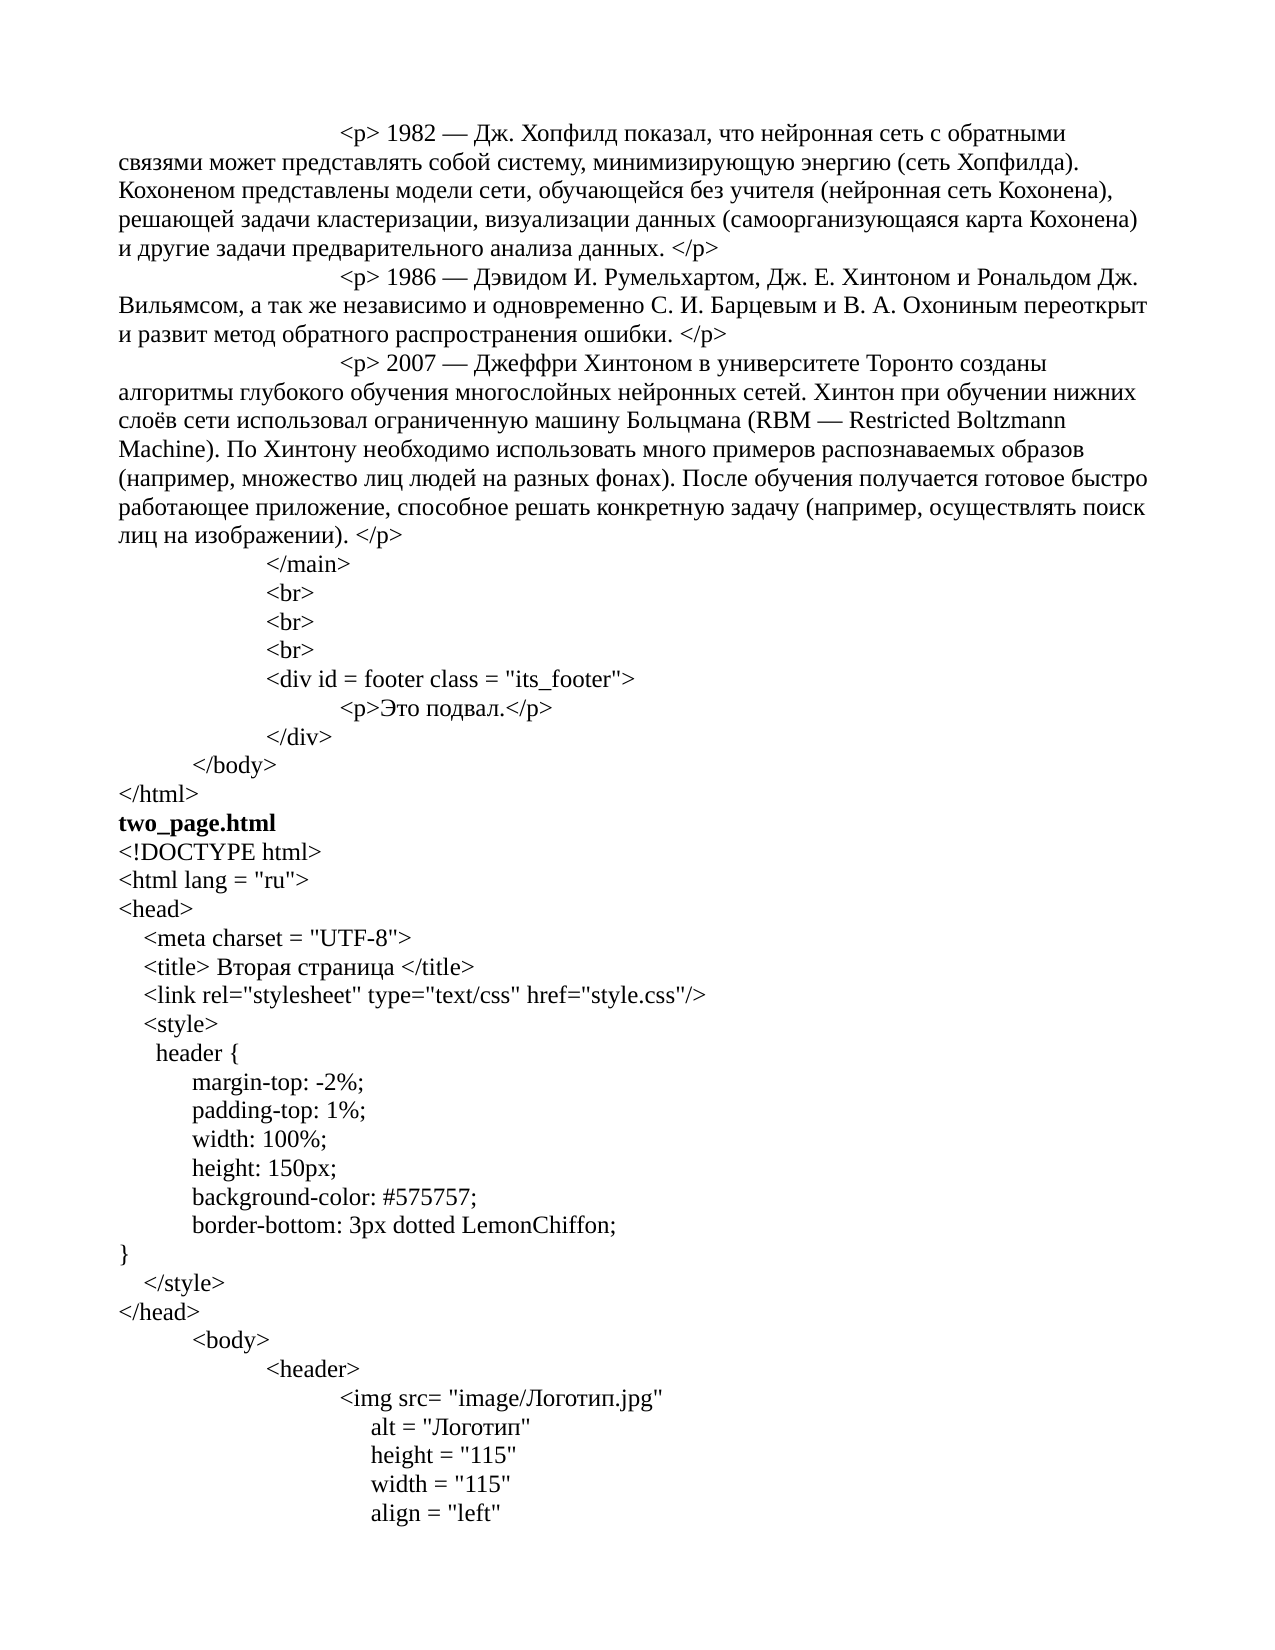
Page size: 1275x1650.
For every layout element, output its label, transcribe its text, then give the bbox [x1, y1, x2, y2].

text </head> [118, 1297, 1157, 1326]
text <!DOCTYPE html> [118, 837, 1157, 866]
text border-bottom: 3px dotted LemonChiffon; [118, 1211, 1157, 1239]
text margin-top: -2%; [118, 1067, 1157, 1096]
text <p> 1986 — Дэвидом И. Румельхартом, Дж. Е. Хинтоном и Рональдом Дж. Вильямсом, а так же независимо и одновременно С. И. Барцевым и В. А. Охониным переоткрыт и развит метод обратного распространения ошибки. </p> [118, 262, 1157, 348]
text two_page.html [118, 808, 1157, 837]
text <br> [118, 578, 1157, 607]
text <p> 2007 — Джеффри Хинтоном в университете Торонто созданы алгоритмы глубокого обучения многослойных нейронных сетей. Хинтон при обучении нижних слоёв сети использовал ограниченную машину Больцмана (RBM — Restricted Boltzmann Machine). По Хинтону необходимо использовать много примеров распознаваемых образов (например, множество лиц людей на разных фонах). После обучения получается готовое быстро работающее приложение, способное решать конкретную задачу (например, осуществлять поиск лиц на изображении). </p> [118, 348, 1157, 549]
text <html lang = "ru"> [118, 866, 1157, 894]
text height: 150px; [118, 1153, 1157, 1182]
text <link rel="stylesheet" type="text/css" href="style.css"/> [118, 981, 1157, 1009]
text <title> Вторая страница </title> [118, 952, 1157, 981]
text width = "115" [118, 1469, 1157, 1498]
text <style> [118, 1009, 1157, 1038]
text <header> [118, 1354, 1157, 1383]
text </style> [118, 1268, 1157, 1297]
text align = "left" [118, 1498, 1157, 1527]
text header { [118, 1038, 1157, 1067]
text alt = "Логотип" [118, 1412, 1157, 1441]
text </main> [118, 549, 1157, 578]
text <body> [118, 1326, 1157, 1354]
text padding-top: 1%; [118, 1096, 1157, 1124]
text <img src= "image/Логотип.jpg" [118, 1383, 1157, 1412]
text } [118, 1239, 1157, 1268]
text height = "115" [118, 1441, 1157, 1469]
text <head> [118, 894, 1157, 923]
text <p>Это подвал.</p> [118, 693, 1157, 722]
text <meta charset = "UTF-8"> [118, 923, 1157, 952]
text width: 100%; [118, 1124, 1157, 1153]
text </body> [118, 751, 1157, 779]
text <br> [118, 607, 1157, 636]
text <div id = footer class = "its_footer"> [118, 664, 1157, 693]
text <br> [118, 636, 1157, 664]
text background-color: #575757; [118, 1182, 1157, 1211]
text </div> [118, 722, 1157, 751]
text </html> [118, 779, 1157, 808]
text <p> 1982 — Дж. Хопфилд показал, что нейронная сеть с обратными связями может представлять собой систему, минимизирующую энергию (сеть Хопфилда). Кохоненом представлены модели сети, обучающейся без учителя (нейронная сеть Кохонена), решающей задачи кластеризации, визуализации данных (самоорганизующаяся карта Кохонена) и другие задачи предварительного анализа данных. </p> [118, 118, 1157, 262]
